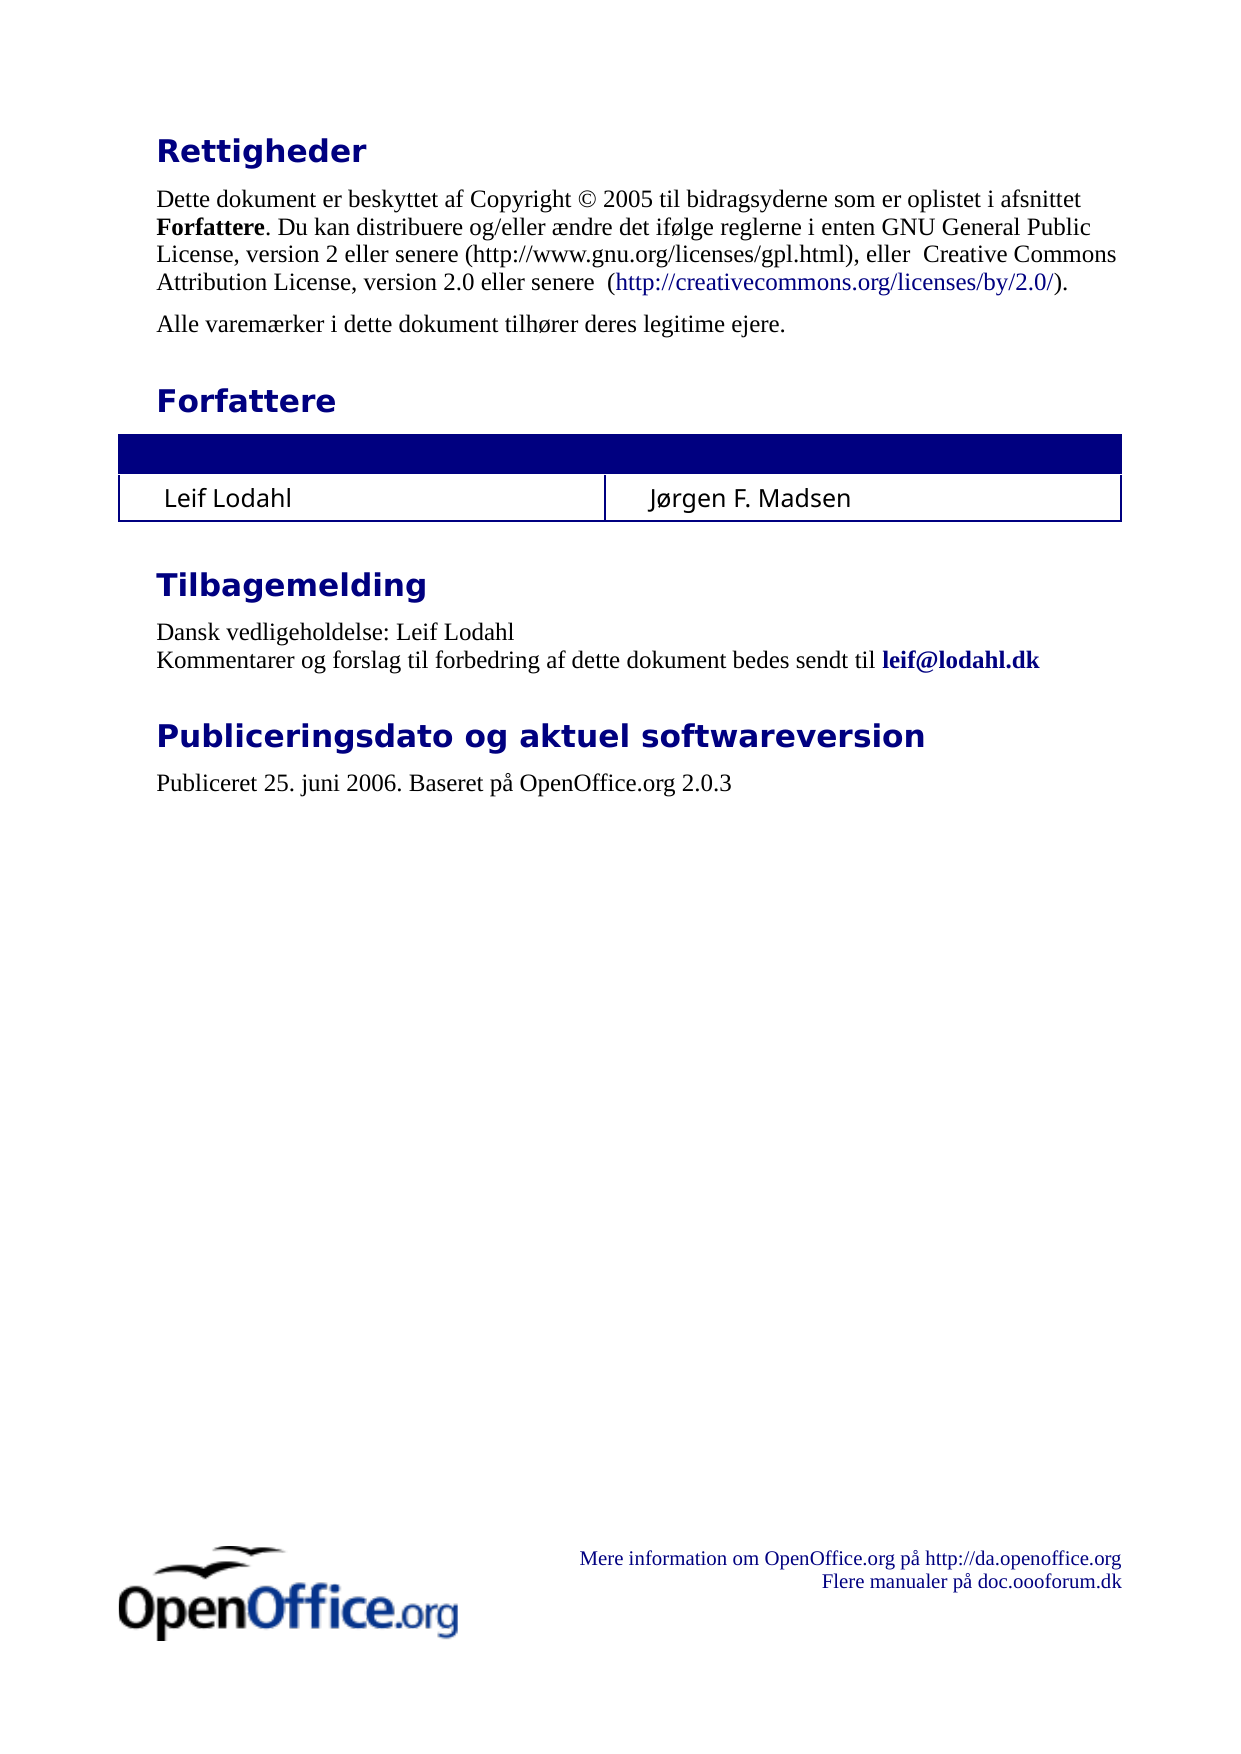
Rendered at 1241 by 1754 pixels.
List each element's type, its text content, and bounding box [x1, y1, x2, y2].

table_header [606, 436, 1120, 474]
subtitle Rettigheder [156, 134, 1122, 170]
subtitle Tilbagemelding [156, 567, 1122, 603]
text Dansk vedligeholdelse: Leif Lodahl Kommentarer og forslag til forbedring af dette dokument bedes sendt til leif@lodahl.dk [156, 618, 1122, 673]
subtitle Publiceringsdato og aktuel softwareversion [156, 718, 1122, 754]
table_header [120, 436, 604, 474]
picture [118, 1546, 458, 1641]
table_cell Jørgen F. Madsen [606, 475, 1120, 520]
text Alle varemærker i dette dokument tilhører deres legitime ejere. [156, 311, 1122, 338]
text Publiceret 25. juni 2006. Baseret på OpenOffice.org 2.0.3 [156, 769, 1122, 797]
text Dette dokument er beskyttet af Copyright © 2005 til bidragsyderne som er oplistet i afsnittet Forfattere. Du kan distribuere og/eller ændre det ifølge reglerne i enten GNU General Public License, version 2 eller senere (http://www.gnu.org/licenses/gpl.html), eller Creative Commons Attribution License, version 2.0 eller senere (http://creativecommons.org/licenses/by/2.0/). [156, 185, 1122, 296]
table_cell Leif Lodahl [120, 475, 604, 520]
subtitle Forfattere [156, 383, 1122, 419]
